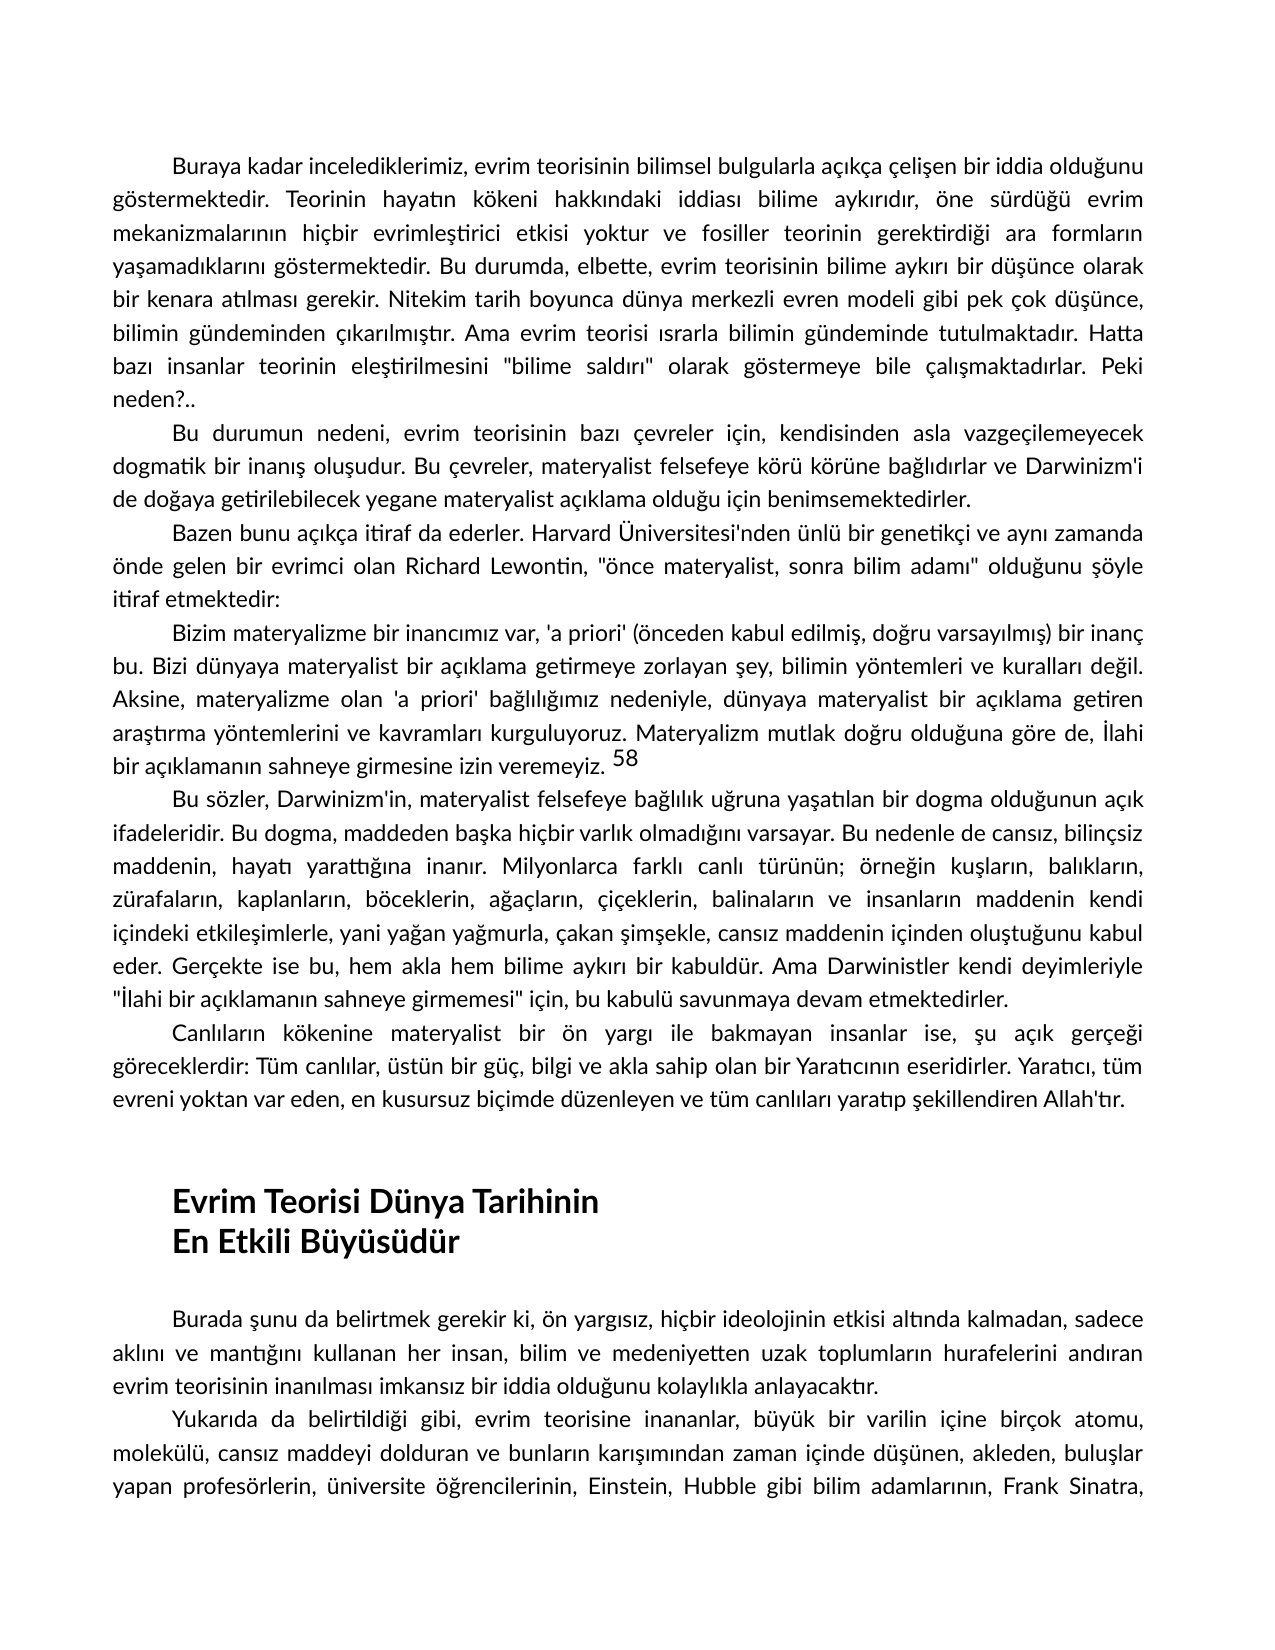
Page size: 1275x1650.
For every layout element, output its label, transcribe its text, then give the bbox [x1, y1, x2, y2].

text Burada şunu da belirtmek gerekir ki, ön yargısız, hiçbir ideolojinin etkisi altında kalmadan, sadece aklını ve mantığını kullanan her insan, bilim ve medeniyetten uzak toplumların hurafelerini andıran evrim teorisinin inanılması imkansız bir iddia olduğunu kolaylıkla anlayacaktır. [112, 1301, 1145, 1401]
subtitle Evrim Teorisi Dünya Tarihinin [112, 1181, 1162, 1221]
text Bazen bunu açıkça itiraf da ederler. Harvard Üniversitesi'nden ünlü bir genetikçi ve aynı zamanda önde gelen bir evrimci olan Richard Lewontin, "önce materyalist, sonra bilim adamı" olduğunu şöyle itiraf etmektedir: [112, 514, 1145, 614]
text Buraya kadar incelediklerimiz, evrim teorisinin bilimsel bulgularla açıkça çelişen bir iddia olduğunu göstermektedir. Teorinin hayatın kökeni hakkındaki iddiası bilime aykırıdır, öne sürdüğü evrim mekanizmalarının hiçbir evrimleştirici etkisi yoktur ve fosiller teorinin gerektirdiği ara formların yaşamadıklarını göstermektedir. Bu durumda, elbette, evrim teorisinin bilime aykırı bir düşünce olarak bir kenara atılması gerekir. Nitekim tarih boyunca dünya merkezli evren modeli gibi pek çok düşünce, bilimin gündeminden çıkarılmıştır. Ama evrim teorisi ısrarla bilimin gündeminde tutulmaktadır. Hatta bazı insanlar teorinin eleştirilmesini "bilime saldırı" olarak göstermeye bile çalışmaktadırlar. Peki neden?.. [112, 148, 1145, 414]
text Canlıların kökenine materyalist bir ön yargı ile bakmayan insanlar ise, şu açık gerçeği göreceklerdir: Tüm canlılar, üstün bir güç, bilgi ve akla sahip olan bir Yaratıcının eseridirler. Yaratıcı, tüm evreni yoktan var eden, en kusursuz biçimde düzenleyen ve tüm canlıları yaratıp şekillendiren Allah'tır. [112, 1014, 1145, 1114]
text Bu sözler, Darwinizm'in, materyalist felsefeye bağlılık uğruna yaşatılan bir dogma olduğunun açık ifadeleridir. Bu dogma, maddeden başka hiçbir varlık olmadığını varsayar. Bu nedenle de cansız, bilinçsiz maddenin, hayatı yarattığına inanır. Milyonlarca farklı canlı türünün; örneğin kuşların, balıkların, zürafaların, kaplanların, böceklerin, ağaçların, çiçeklerin, balinaların ve insanların maddenin kendi içindeki etkileşimlerle, yani yağan yağmurla, çakan şimşekle, cansız maddenin içinden oluştuğunu kabul eder. Gerçekte ise bu, hem akla hem bilime aykırı bir kabuldür. Ama Darwinistler kendi deyimleriyle "İlahi bir açıklamanın sahneye girmemesi" için, bu kabulü savunmaya devam etmektedirler. [112, 781, 1145, 1014]
text Bizim materyalizme bir inancımız var, 'a priori' (önceden kabul edilmiş, doğru varsayılmış) bir inanç bu. Bizi dünyaya materyalist bir açıklama getirmeye zorlayan şey, bilimin yöntemleri ve kuralları değil. Aksine, materyalizme olan 'a priori' bağlılığımız nedeniyle, dünyaya materyalist bir açıklama getiren araştırma yöntemlerini ve kavramları kurguluyoruz. Materyalizm mutlak doğru olduğuna göre de, İlahi bir açıklamanın sahneye girmesine izin veremeyiz. 58 [112, 614, 1145, 781]
subtitle En Etkili Büyüsüdür [112, 1221, 1162, 1261]
text Bu durumun nedeni, evrim teorisinin bazı çevreler için, kendisinden asla vazgeçilemeyecek dogmatik bir inanış oluşudur. Bu çevreler, materyalist felsefeye körü körüne bağlıdırlar ve Darwinizm'i de doğaya getirilebilecek yegane materyalist açıklama olduğu için benimsemektedirler. [112, 414, 1145, 514]
text Yukarıda da belirtildiği gibi, evrim teorisine inananlar, büyük bir varilin içine birçok atomu, molekülü, cansız maddeyi dolduran ve bunların karışımından zaman içinde düşünen, akleden, buluşlar yapan profesörlerin, üniversite öğrencilerinin, Einstein, Hubble gibi bilim adamlarının, Frank Sinatra, [112, 1401, 1145, 1501]
